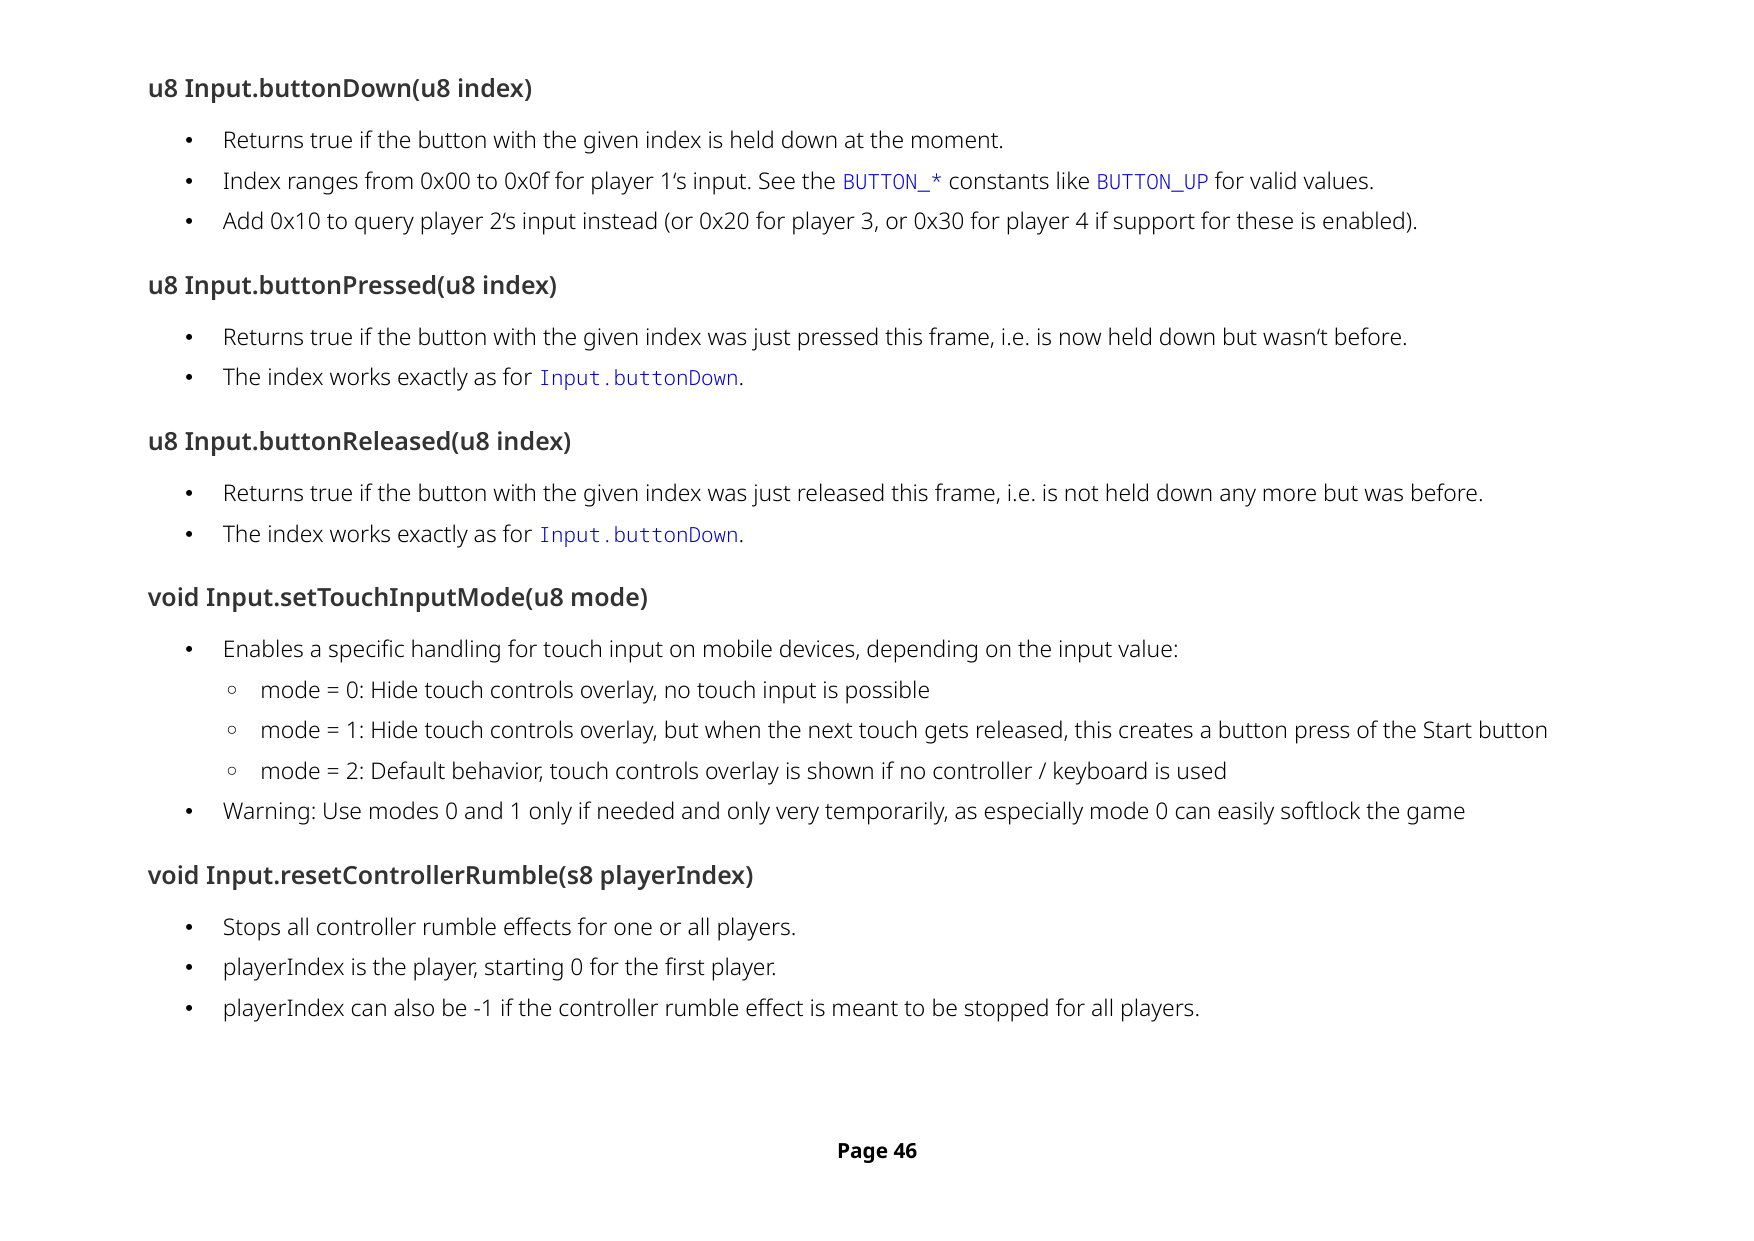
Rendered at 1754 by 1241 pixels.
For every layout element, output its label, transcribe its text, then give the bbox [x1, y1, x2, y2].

list mode = 1: Hide touch controls overlay, but when the next touch gets released, this creates a button press of the Start button [223, 714, 1606, 745]
list playerIndex is the player, starting 0 for the first player. [185, 951, 1606, 982]
list playerIndex can also be -1 if the controller rumble effect is meant to be stopped for all players. [185, 992, 1606, 1023]
list mode = 0: Hide touch controls overlay, no touch input is possible [223, 674, 1606, 705]
subtitle void Input.setTouchInputMode(u8 mode) [148, 580, 1606, 614]
list Returns true if the button with the given index is held down at the moment. [185, 124, 1606, 155]
list The index works exactly as for Input.buttonDown. [185, 517, 1606, 549]
list Returns true if the button with the given index was just pressed this frame, i.e. is now held down but wasn‘t before. [185, 321, 1606, 352]
list The index works exactly as for Input.buttonDown. [185, 361, 1606, 392]
subtitle u8 Input.buttonPressed(u8 index) [148, 267, 1606, 302]
subtitle void Input.resetControllerRumble(s8 playerIndex) [148, 857, 1606, 892]
list mode = 2: Default behavior, touch controls overlay is shown if no controller / keyboard is used [223, 754, 1606, 786]
list Index ranges from 0x00 to 0x0f for player 1‘s input. See the BUTTON_* constants like BUTTON_UP for valid values. [185, 164, 1606, 196]
list Returns true if the button with the given index was just released this frame, i.e. is not held down any more but was before. [185, 477, 1606, 508]
list Stops all controller rumble effects for one or all players. [185, 911, 1606, 942]
list Warning: Use modes 0 and 1 only if needed and only very temporarily, as especially mode 0 can easily softlock the game [185, 795, 1606, 826]
subtitle u8 Input.buttonDown(u8 index) [148, 71, 1606, 105]
subtitle u8 Input.buttonReleased(u8 index) [148, 424, 1606, 458]
list Add 0x10 to query player 2‘s input instead (or 0x20 for player 3, or 0x30 for player 4 if support for these is enabled). [185, 205, 1606, 236]
list Enables a specific handling for touch input on mobile devices, depending on the input value: [185, 633, 1606, 664]
